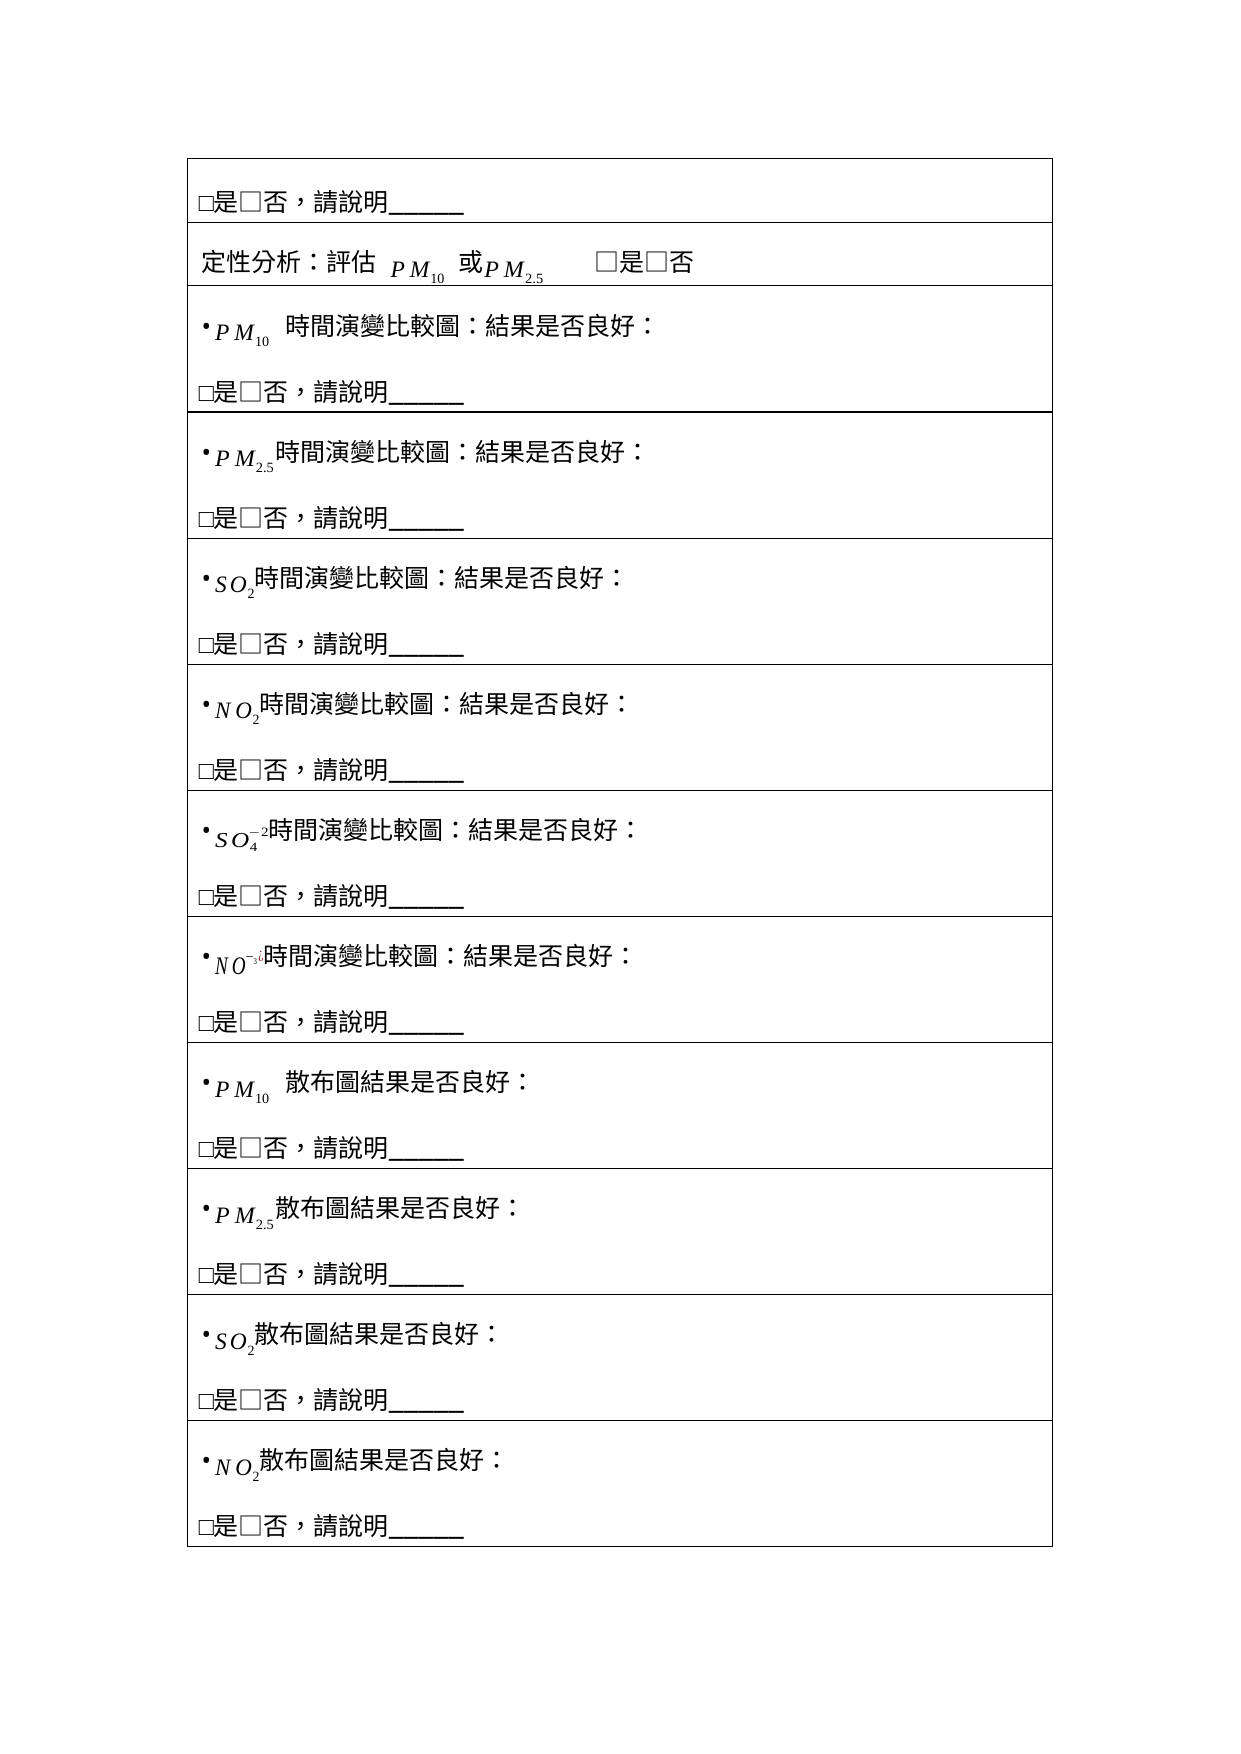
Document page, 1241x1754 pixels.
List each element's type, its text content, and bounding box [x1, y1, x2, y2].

table_cell □是□否，請說明_____ [188, 159, 1052, 222]
table_cell 定性分析：評估 或 □是□否 [188, 223, 1052, 285]
table_cell • 散布圖結果是否良好： □是□否，請說明_____ [188, 1043, 1052, 1168]
table_cell •散布圖結果是否良好： □是□否，請說明_____ [188, 1295, 1052, 1420]
table_cell •時間演變比較圖：結果是否良好： □是□否，請說明_____ [188, 665, 1052, 789]
table_cell •時間演變比較圖：結果是否良好： □是□否，請說明_____ [188, 539, 1052, 663]
table_cell •時間演變比較圖：結果是否良好： □是□否，請說明_____ [188, 413, 1052, 537]
table_cell •散布圖結果是否良好： □是□否，請說明_____ [188, 1169, 1052, 1294]
table_cell • 時間演變比較圖：結果是否良好： □是□否，請說明_____ [188, 286, 1052, 411]
table_cell •時間演變比較圖：結果是否良好： □是□否，請說明_____ [188, 917, 1052, 1042]
table_cell •時間演變比較圖：結果是否良好： □是□否，請說明_____ [188, 791, 1052, 916]
table_cell •散布圖結果是否良好： □是□否，請說明_____ [188, 1421, 1052, 1546]
